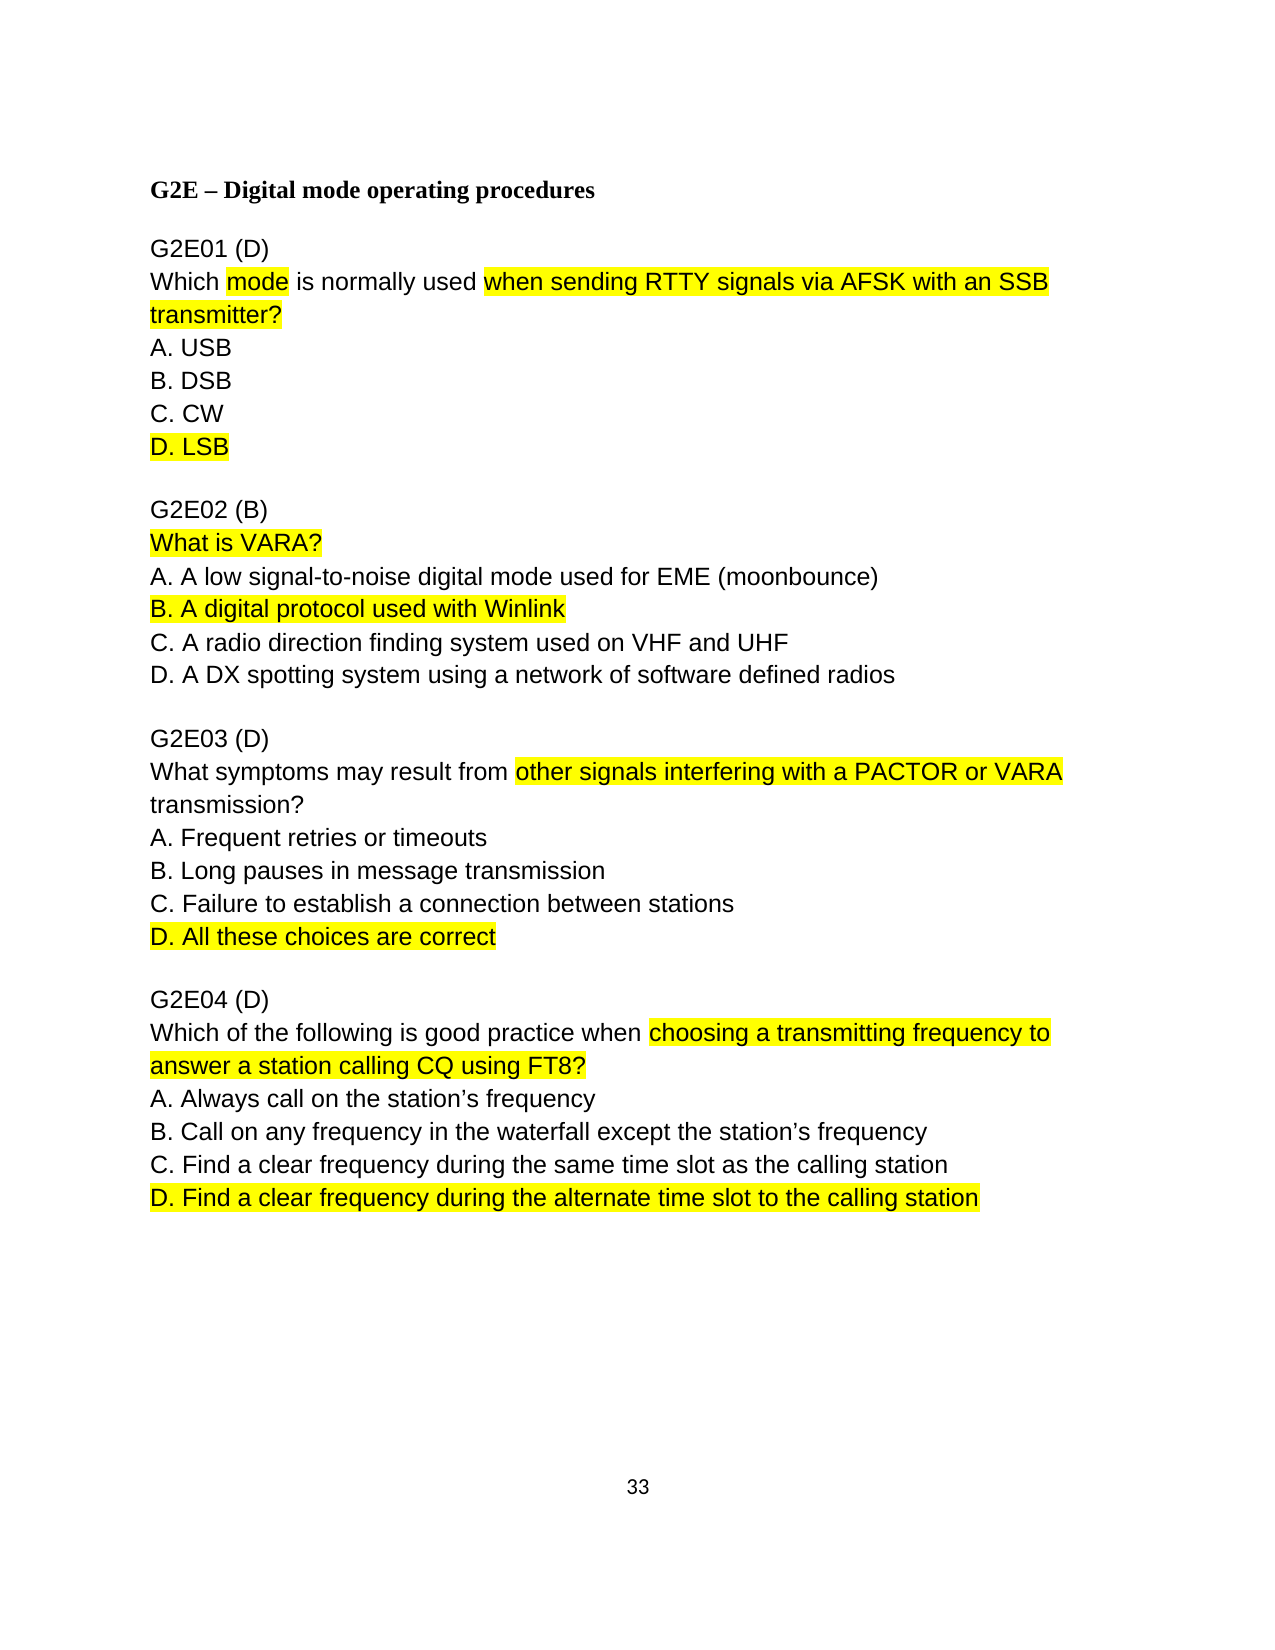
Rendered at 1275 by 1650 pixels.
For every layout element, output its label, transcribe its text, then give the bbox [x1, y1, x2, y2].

text G2E04 (D) Which of the following is good practice when choosing a transmitting frequency to answer a station calling CQ using FT8? A. Always call on the station’s frequency B. Call on any frequency in the waterfall except the station’s frequency C. Find a clear frequency during the same time slot as the calling station D. Find a clear frequency during the alternate time slot to the calling station [150, 985, 1125, 1212]
text G2E02 (B) What is VARA? A. A low signal-to-noise digital mode used for EME (moonbounce) B. A digital protocol used with Winlink C. A radio direction finding system used on VHF and UHF D. A DX spotting system using a network of software defined radios [150, 495, 1125, 689]
subtitle G2E – Digital mode operating procedures [150, 176, 1125, 204]
text G2E01 (D) Which mode is normally used when sending RTTY signals via AFSK with an SSB transmitter? A. USB B. DSB C. CW D. LSB [150, 234, 1125, 461]
text G2E03 (D) What symptoms may result from other signals interfering with a PACTOR or VARA transmission? A. Frequent retries or timeouts B. Long pauses in message transmission C. Failure to establish a connection between stations D. All these choices are correct [150, 723, 1125, 950]
